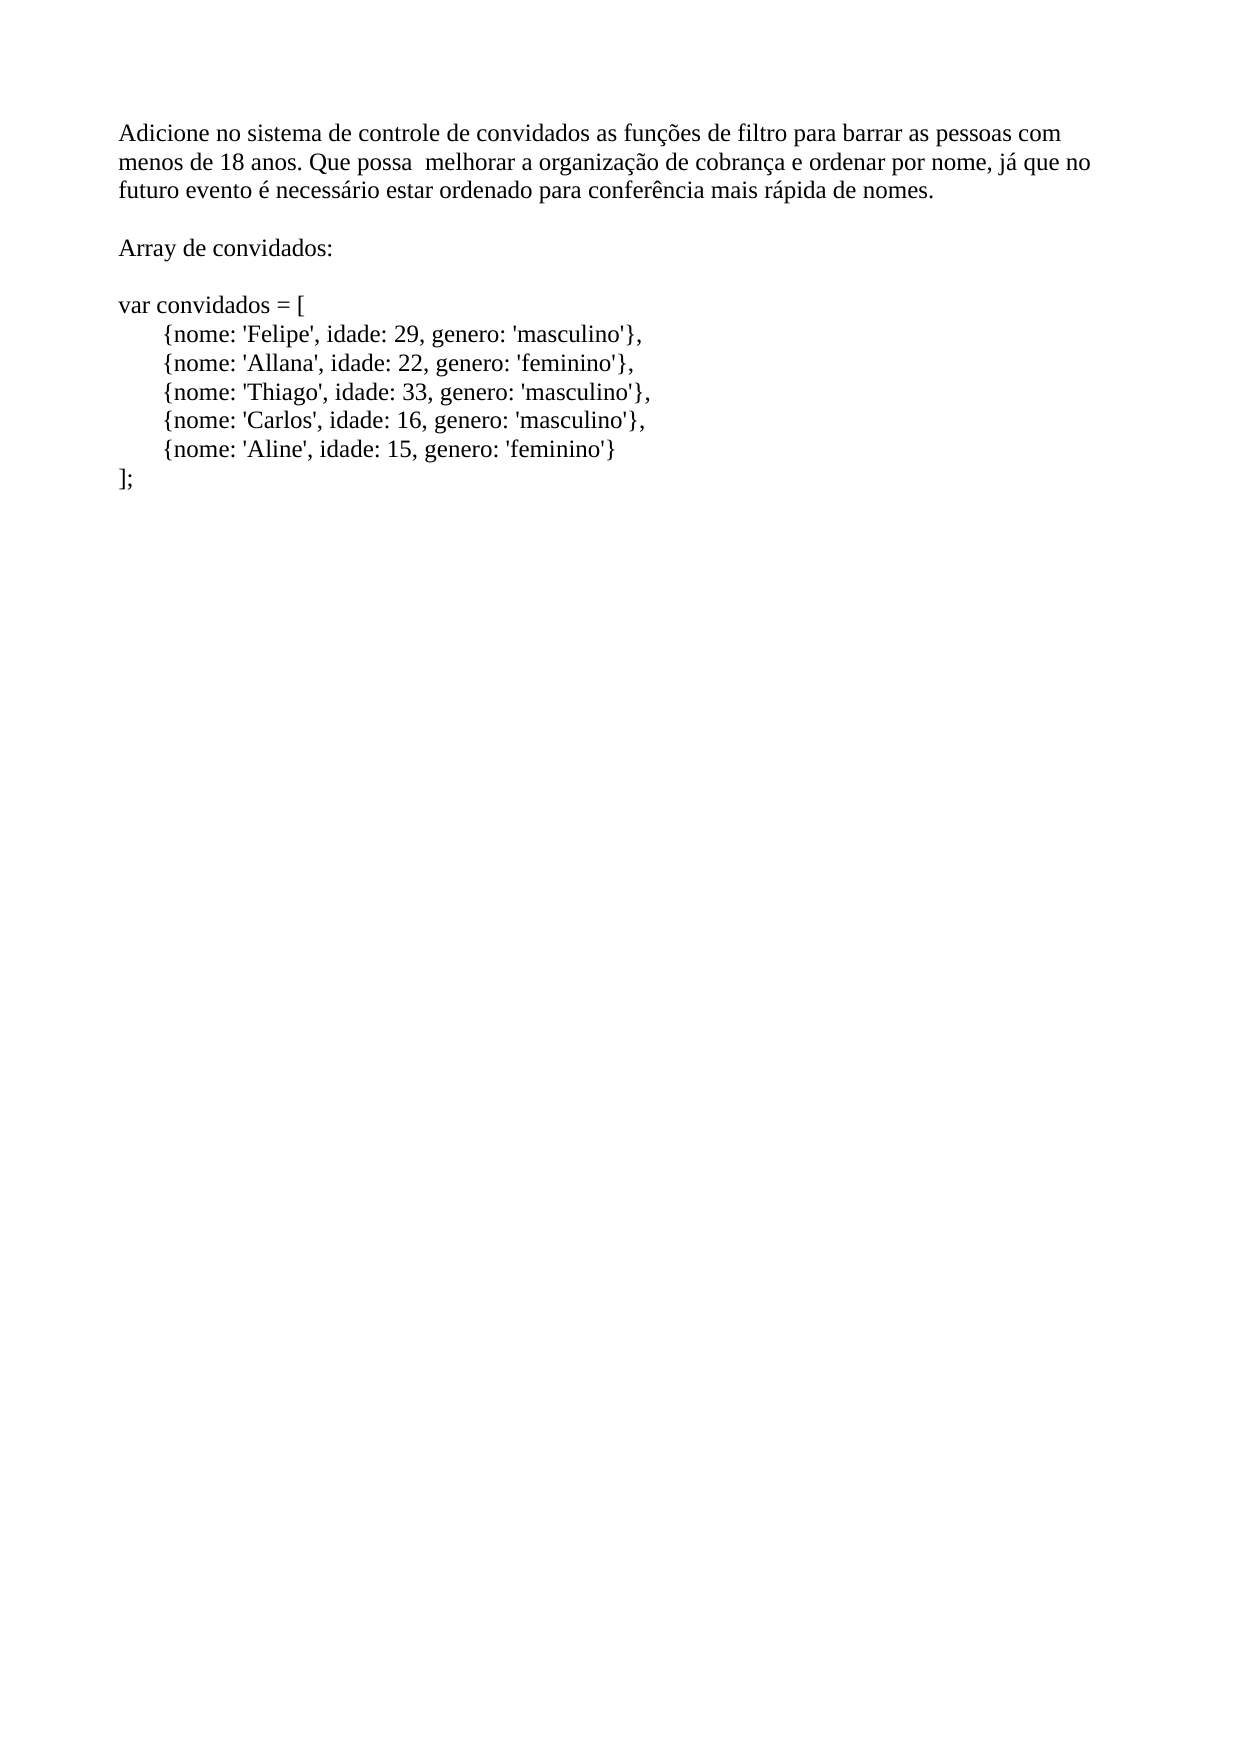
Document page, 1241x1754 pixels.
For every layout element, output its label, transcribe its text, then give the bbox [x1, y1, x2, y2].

text var convidados = [ [118, 291, 1122, 319]
text Adicione no sistema de controle de convidados as funções de filtro para barrar as pessoas com menos de 18 anos. Que possa melhorar a organização de cobrança e ordenar por nome, já que no futuro evento é necessário estar ordenado para conferência mais rápida de nomes. [118, 118, 1122, 204]
text {nome: 'Felipe', idade: 29, genero: 'masculino'}, [118, 319, 1122, 348]
text Array de convidados: [118, 233, 1122, 262]
text {nome: 'Carlos', idade: 16, genero: 'masculino'}, [118, 406, 1122, 434]
text {nome: 'Aline', idade: 15, genero: 'feminino'} [118, 434, 1122, 463]
text ]; [118, 463, 1122, 492]
text {nome: 'Thiago', idade: 33, genero: 'masculino'}, [118, 377, 1122, 406]
text {nome: 'Allana', idade: 22, genero: 'feminino'}, [118, 348, 1122, 377]
